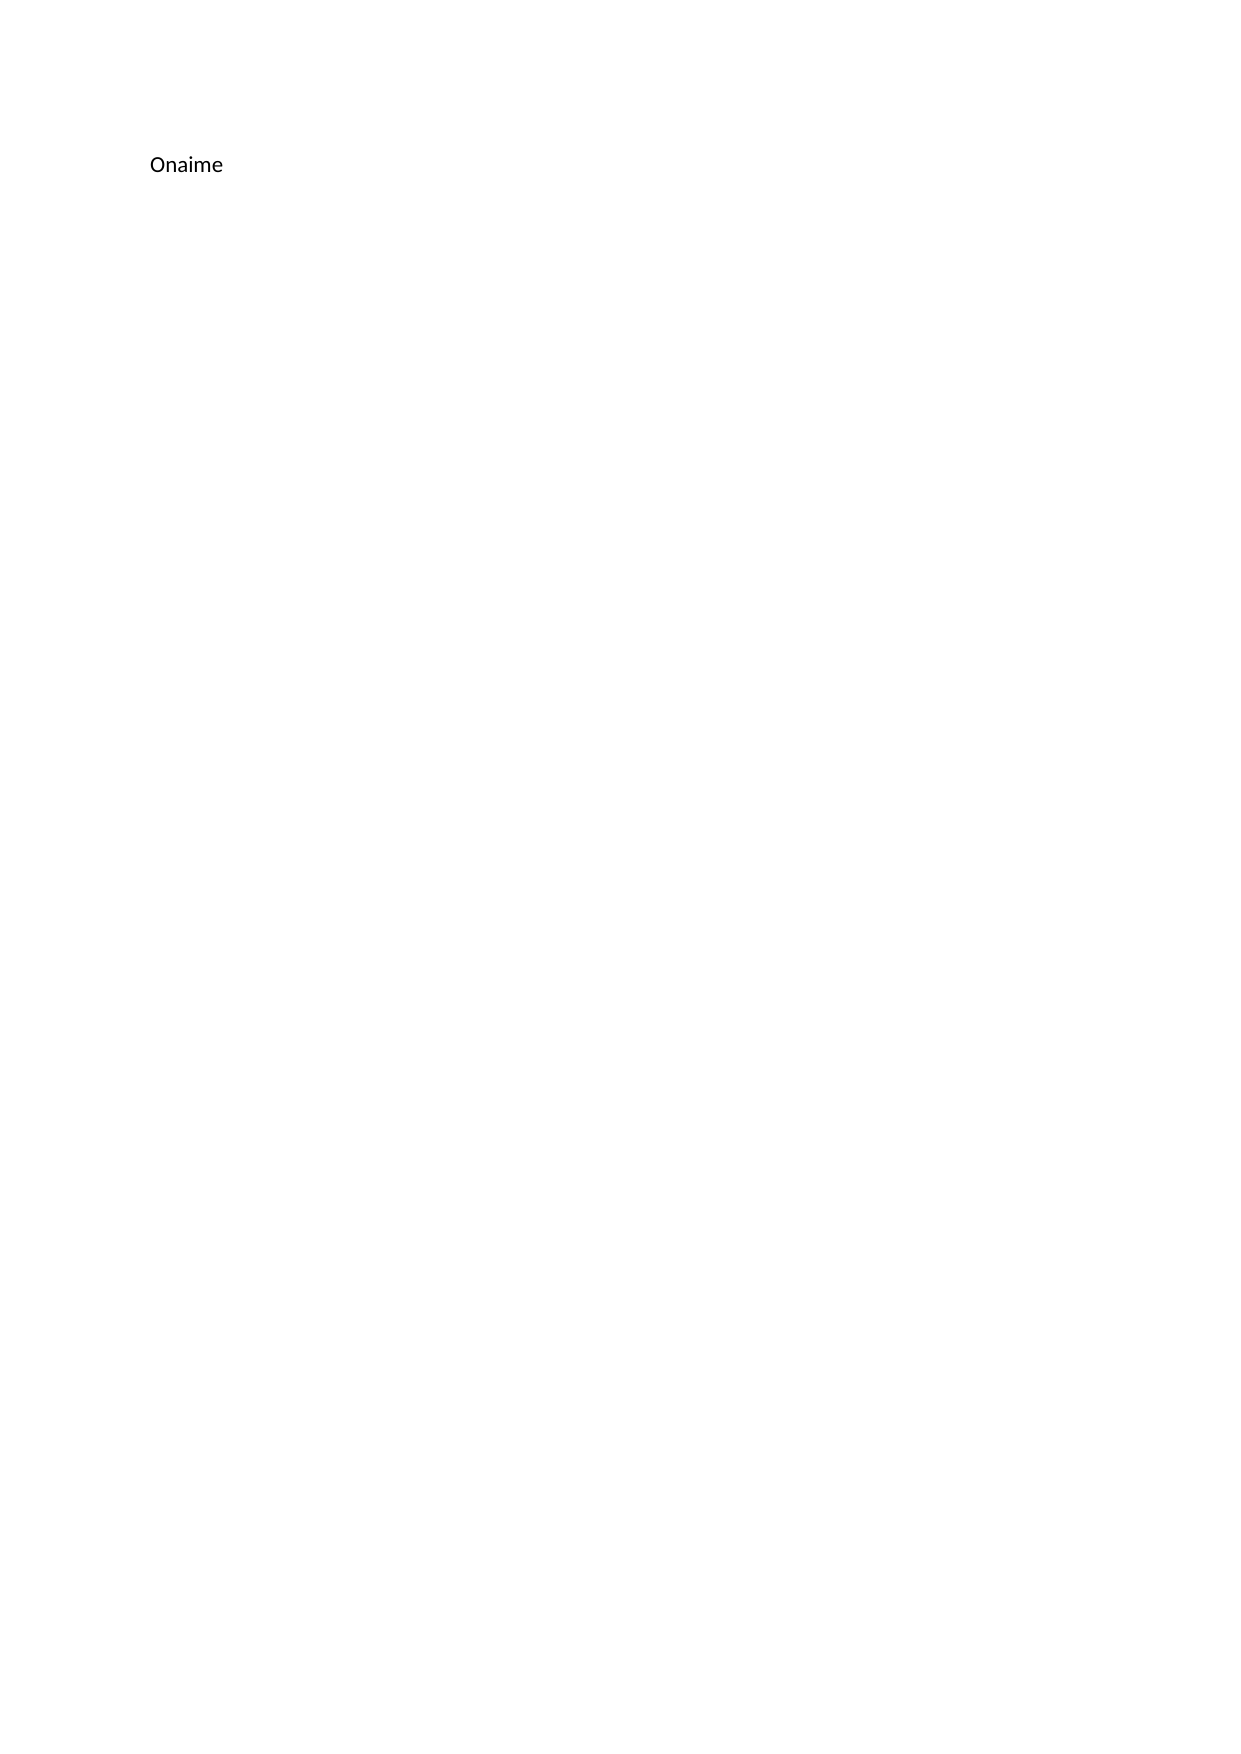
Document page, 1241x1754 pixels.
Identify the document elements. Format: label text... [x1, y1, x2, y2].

text Onaime [150, 150, 1090, 178]
